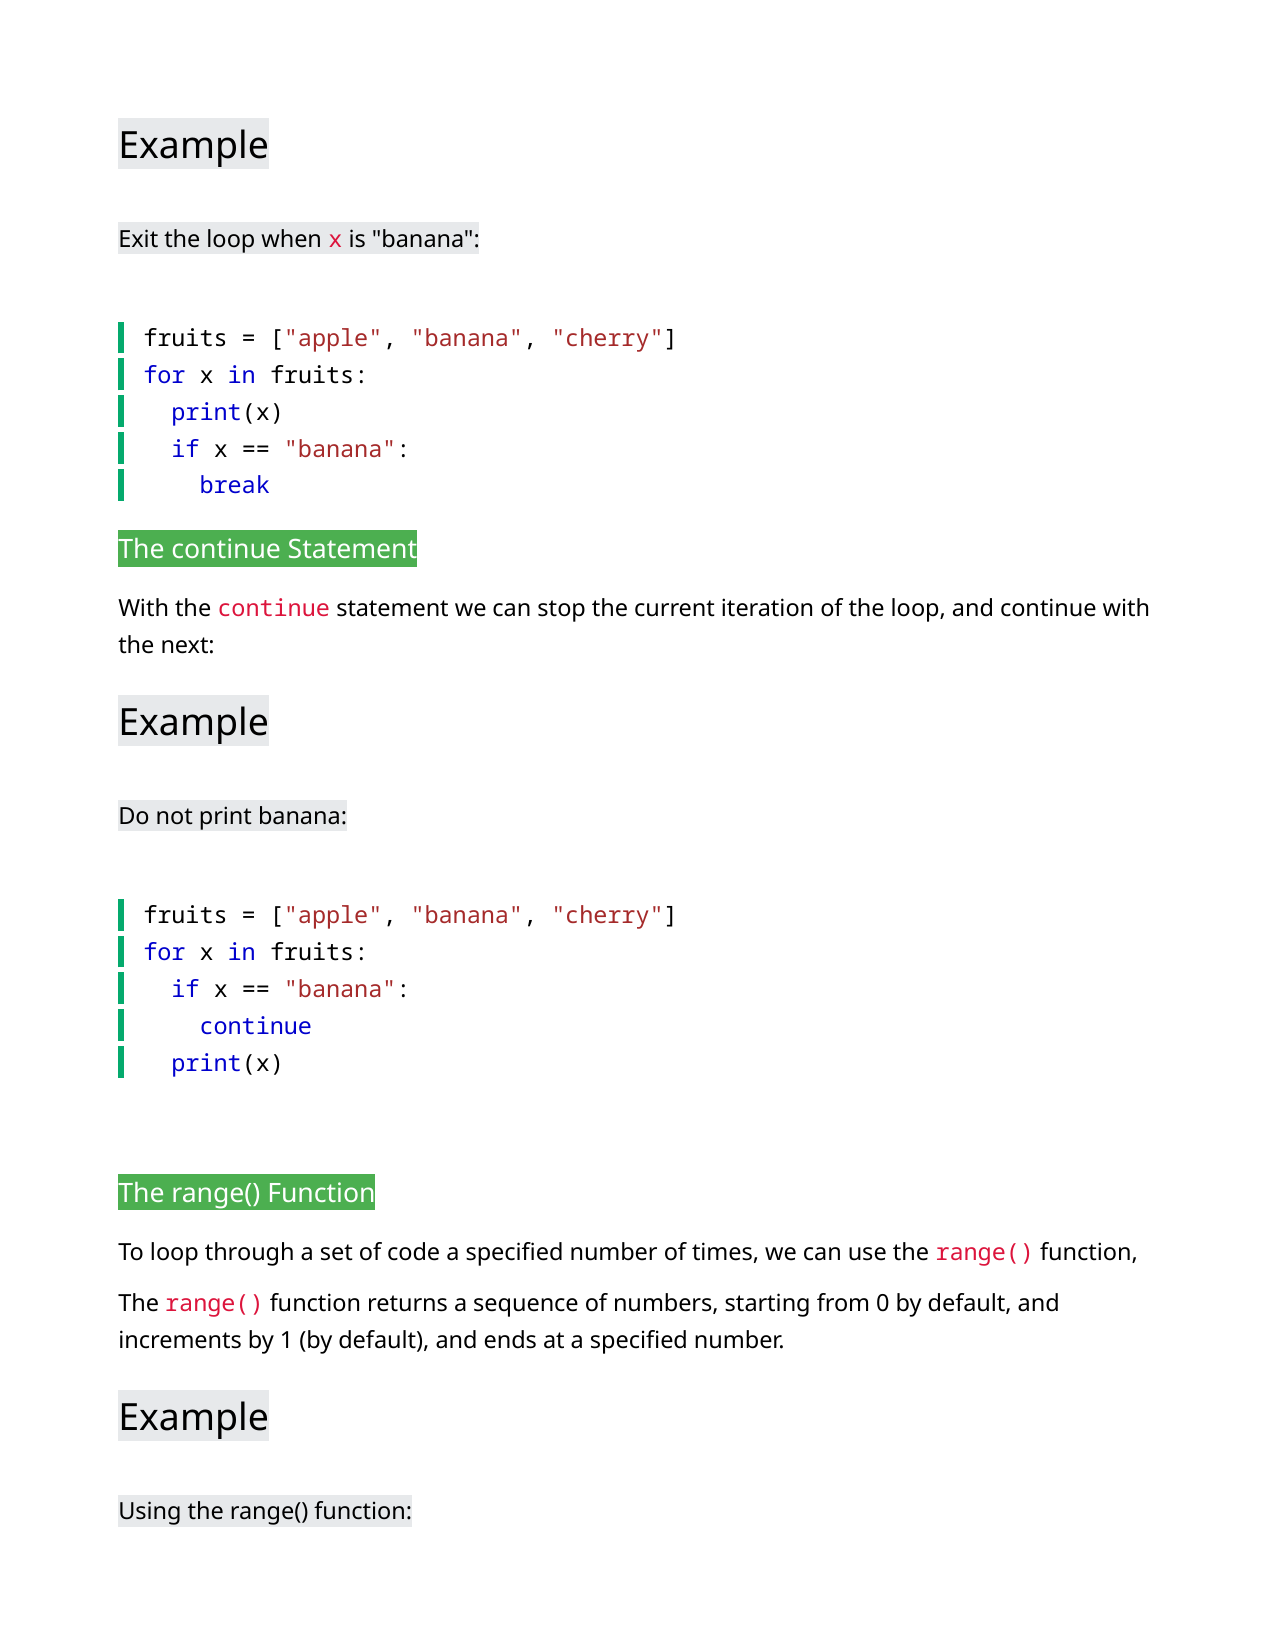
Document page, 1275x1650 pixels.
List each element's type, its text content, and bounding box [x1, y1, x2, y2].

text fruits = ["apple", "banana", "cherry"] for x in fruits: print(x) if x == "banana": break [118, 322, 1157, 501]
text To loop through a set of code a specified number of times, we can use the range() function, [118, 1235, 1157, 1267]
text Using the range() function: [118, 1494, 1157, 1527]
text fruits = ["apple", "banana", "cherry"] for x in fruits: if x == "banana": continue print(x) [118, 899, 1157, 1078]
text With the continue statement we can stop the current iteration of the loop, and continue with the next: [118, 592, 1157, 660]
text The range() function returns a sequence of numbers, starting from 0 by default, and increments by 1 (by default), and ends at a specified number. [118, 1287, 1157, 1355]
text Exit the loop when x is "banana": [118, 222, 1157, 254]
subtitle The range() Function [118, 1174, 1157, 1210]
subtitle Example [118, 118, 1157, 169]
subtitle Example [118, 1390, 1157, 1441]
subtitle Example [118, 695, 1157, 746]
text Do not print banana: [118, 799, 1157, 831]
subtitle The continue Statement [118, 530, 1157, 567]
